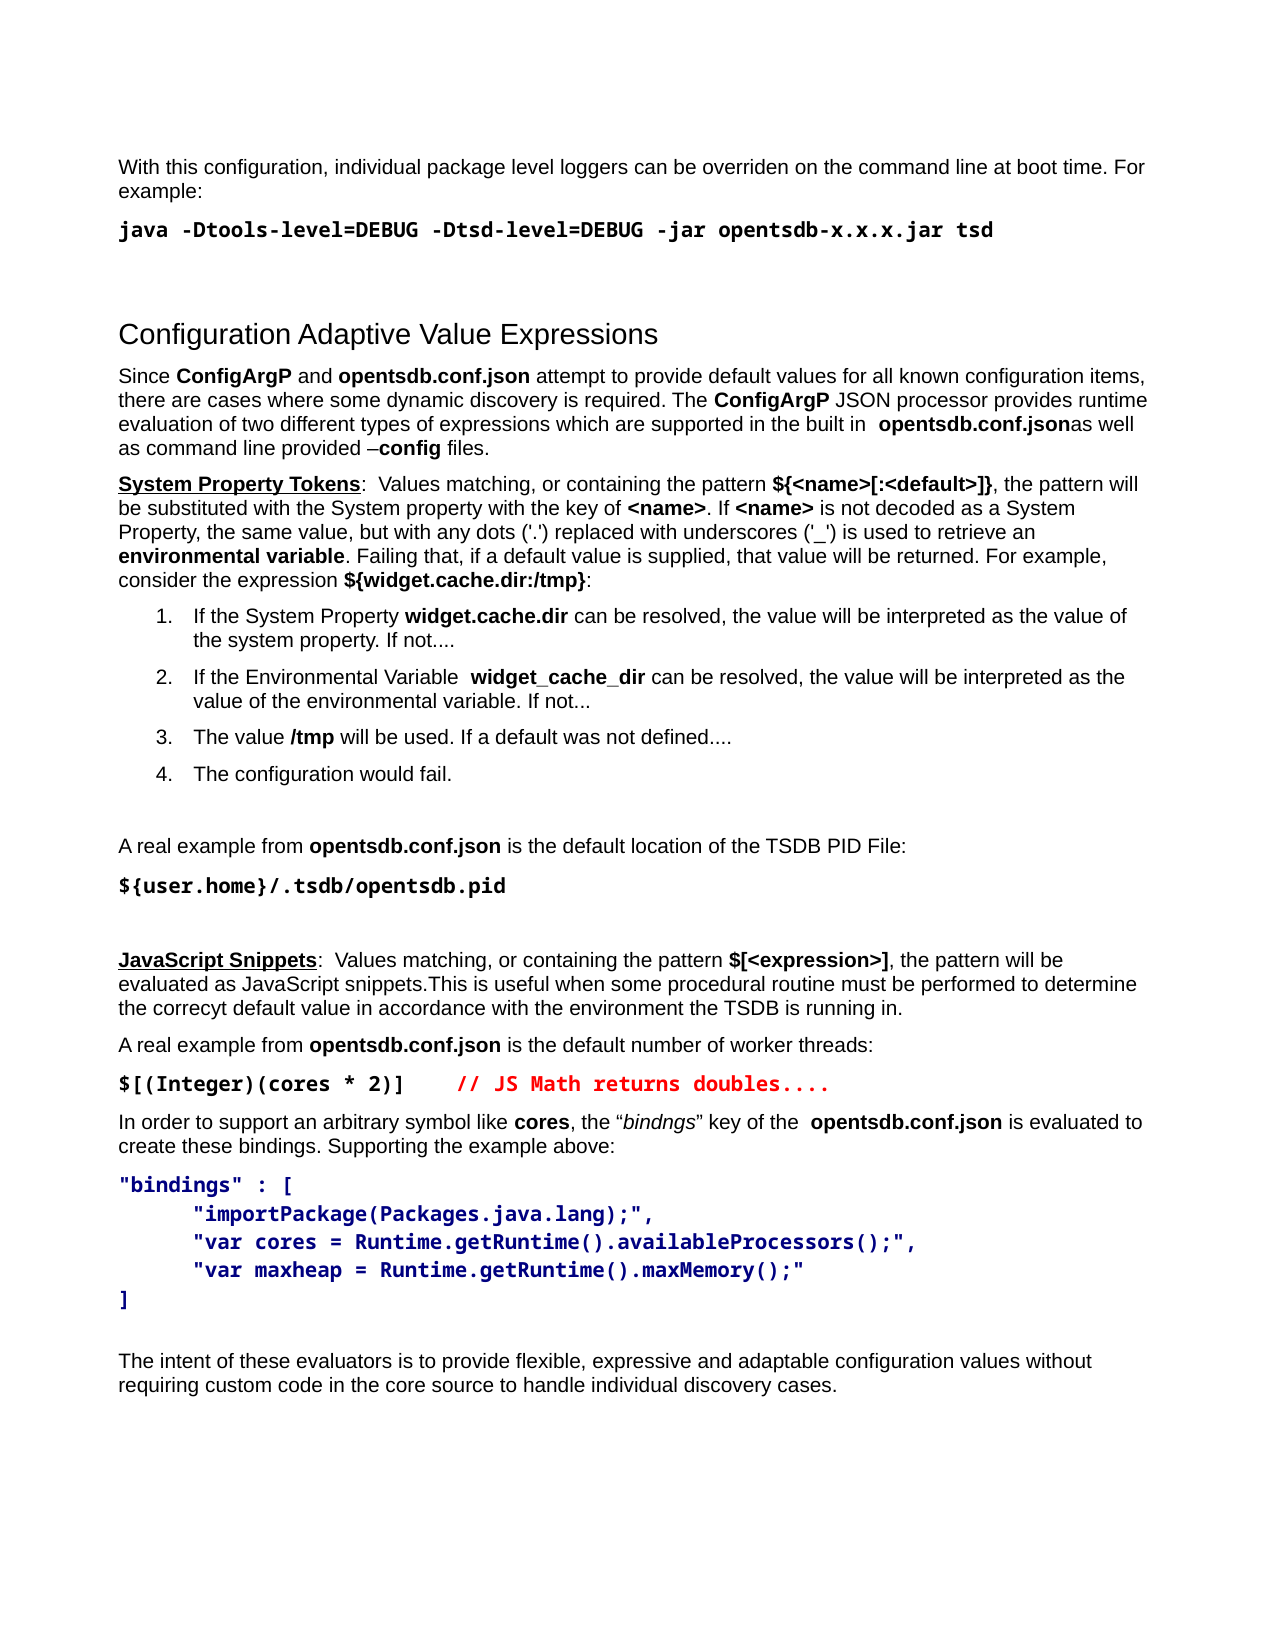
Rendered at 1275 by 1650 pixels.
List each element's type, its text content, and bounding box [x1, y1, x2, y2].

text JavaScript Snippets: Values matching, or containing the pattern $[<expression>], the pattern will be evaluated as JavaScript snippets.This is useful when some procedural routine must be performed to determine the correcyt default value in accordance with the environment the TSDB is running in. [118, 948, 1157, 1020]
text A real example from opentsdb.conf.json is the default location of the TSDB PID File: [118, 834, 1157, 858]
text "bindings" : [ [118, 1170, 1157, 1199]
text System Property Tokens: Values matching, or containing the pattern ${<name>[:<default>]}, the pattern will be substituted with the System property with the key of <name>. If <name> is not decoded as a System Property, the same value, but with any dots ('.') replaced with underscores ('_') is used to retrieve an environmental variable. Failing that, if a default value is supplied, that value will be returned. For example, consider the expression ${widget.cache.dir:/tmp}: [118, 472, 1157, 592]
text $[(Integer)(cores * 2)] // JS Math returns doubles.... [118, 1069, 1157, 1097]
text The intent of these evaluators is to provide flexible, expressive and adaptable configuration values without requiring custom code in the core source to handle individual discovery cases. [118, 1349, 1157, 1397]
text java -Dtools-level=DEBUG -Dtsd-level=DEBUG -jar opentsdb-x.x.x.jar tsd [118, 215, 1157, 243]
text "var cores = Runtime.getRuntime().availableProcessors();", [118, 1227, 1157, 1256]
text ] [118, 1284, 1157, 1312]
text ${user.home}/.tsdb/opentsdb.pid [118, 871, 1157, 899]
text "var maxheap = Runtime.getRuntime().maxMemory();" [118, 1256, 1157, 1284]
list The configuration would fail. [156, 761, 1157, 785]
text "importPackage(Packages.java.lang);", [118, 1199, 1157, 1227]
text Since ConfigArgP and opentsdb.conf.json attempt to provide default values for all known configuration items, there are cases where some dynamic discovery is required. The ConfigArgP JSON processor provides runtime evaluation of two different types of expressions which are supported in the built in opentsdb.conf.jsonas well as command line provided –config files. [118, 363, 1157, 459]
text With this configuration, individual package level loggers can be overriden on the command line at boot time. For example: [118, 154, 1157, 202]
subtitle Configuration Adaptive Value Expressions [118, 317, 1157, 351]
text A real example from opentsdb.conf.json is the default number of worker threads: [118, 1032, 1157, 1056]
list If the System Property widget.cache.dir can be resolved, the value will be interpreted as the value of the system property. If not.... [156, 604, 1157, 652]
text In order to support an arbitrary symbol like cores, the “bindngs” key of the opentsdb.conf.json is evaluated to create these bindings. Supporting the example above: [118, 1110, 1157, 1158]
list If the Environmental Variable widget_cache_dir can be resolved, the value will be interpreted as the value of the environmental variable. If not... [156, 664, 1157, 712]
list The value /tmp will be used. If a default was not defined.... [156, 725, 1157, 749]
